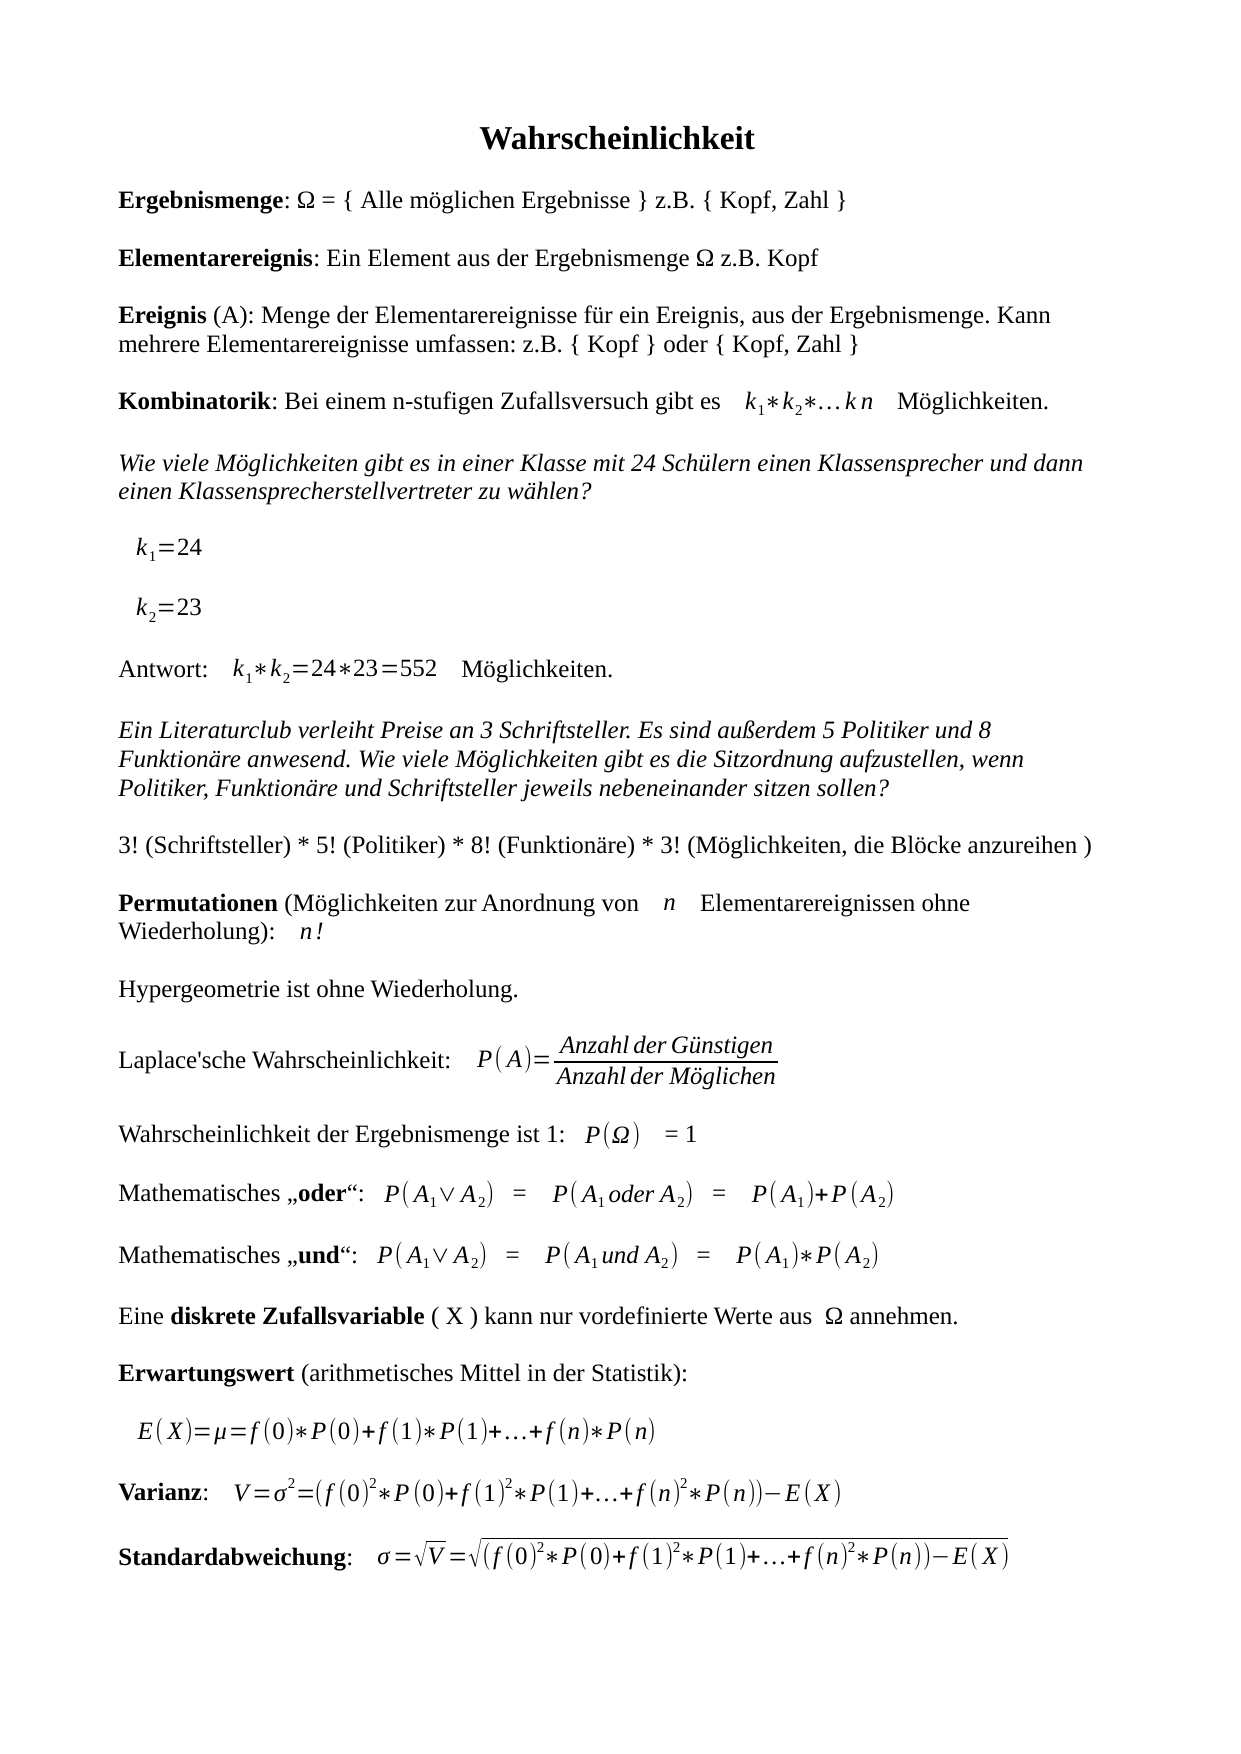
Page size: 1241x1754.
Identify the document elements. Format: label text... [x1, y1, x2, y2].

text Standardabweichung: [118, 1537, 1122, 1572]
text Kombinatorik: Bei einem n-stufigen Zufallsversuch gibt es Möglichkeiten. [118, 386, 1122, 419]
text Ein Literaturclub verleiht Preise an 3 Schriftsteller. Es sind außerdem 5 Politiker und 8 Funktionäre anwesend. Wie viele Möglichkeiten gibt es die Sitzordnung aufzustellen, wenn Politiker, Funktionäre und Schriftsteller jeweils nebeneinander sitzen sollen? [118, 715, 1122, 801]
text Wie viele Möglichkeiten gibt es in einer Klasse mit 24 Schülern einen Klassensprecher und dann einen Klassensprecherstellvertreter zu wählen? [118, 448, 1122, 505]
text Eine diskrete Zufallsvariable ( X ) kann nur vordefinierte Werte aus Ω annehmen. [118, 1301, 1122, 1330]
text Ergebnismenge: Ω = { Alle möglichen Ergebnisse } z.B. { Kopf, Zahl } [118, 185, 1122, 214]
text Laplace'sche Wahrscheinlichkeit: [118, 1031, 1122, 1091]
text Hypergeometrie ist ohne Wiederholung. [118, 974, 1122, 1003]
text 3! (Schriftsteller) * 5! (Politiker) * 8! (Funktionäre) * 3! (Möglichkeiten, die Blöcke anzureihen ) [118, 830, 1122, 859]
text Wahrscheinlichkeit der Ergebnismenge ist 1: = 1 [118, 1119, 1122, 1150]
text Antwort: Möglichkeiten. [118, 654, 1122, 686]
text Varianz: [118, 1475, 1122, 1508]
text Elementarereignis: Ein Element aus der Ergebnismenge Ω z.B. Kopf [118, 243, 1122, 271]
text Mathematisches „oder“:= = [118, 1178, 1122, 1211]
text Mathematisches „und“:= = [118, 1240, 1122, 1272]
text Wahrscheinlichkeit [118, 118, 1122, 156]
text Ereignis (A): Menge der Elementarereignisse für ein Ereignis, aus der Ergebnismenge. Kann mehrere Elementarereignisse umfassen: z.B. { Kopf } oder { Kopf, Zahl } [118, 300, 1122, 358]
text Erwartungswert (arithmetisches Mittel in der Statistik): [118, 1358, 1122, 1387]
text Permutationen (Möglichkeiten zur Anordnung von Elementarereignissen ohne Wiederholung): [118, 888, 1122, 945]
